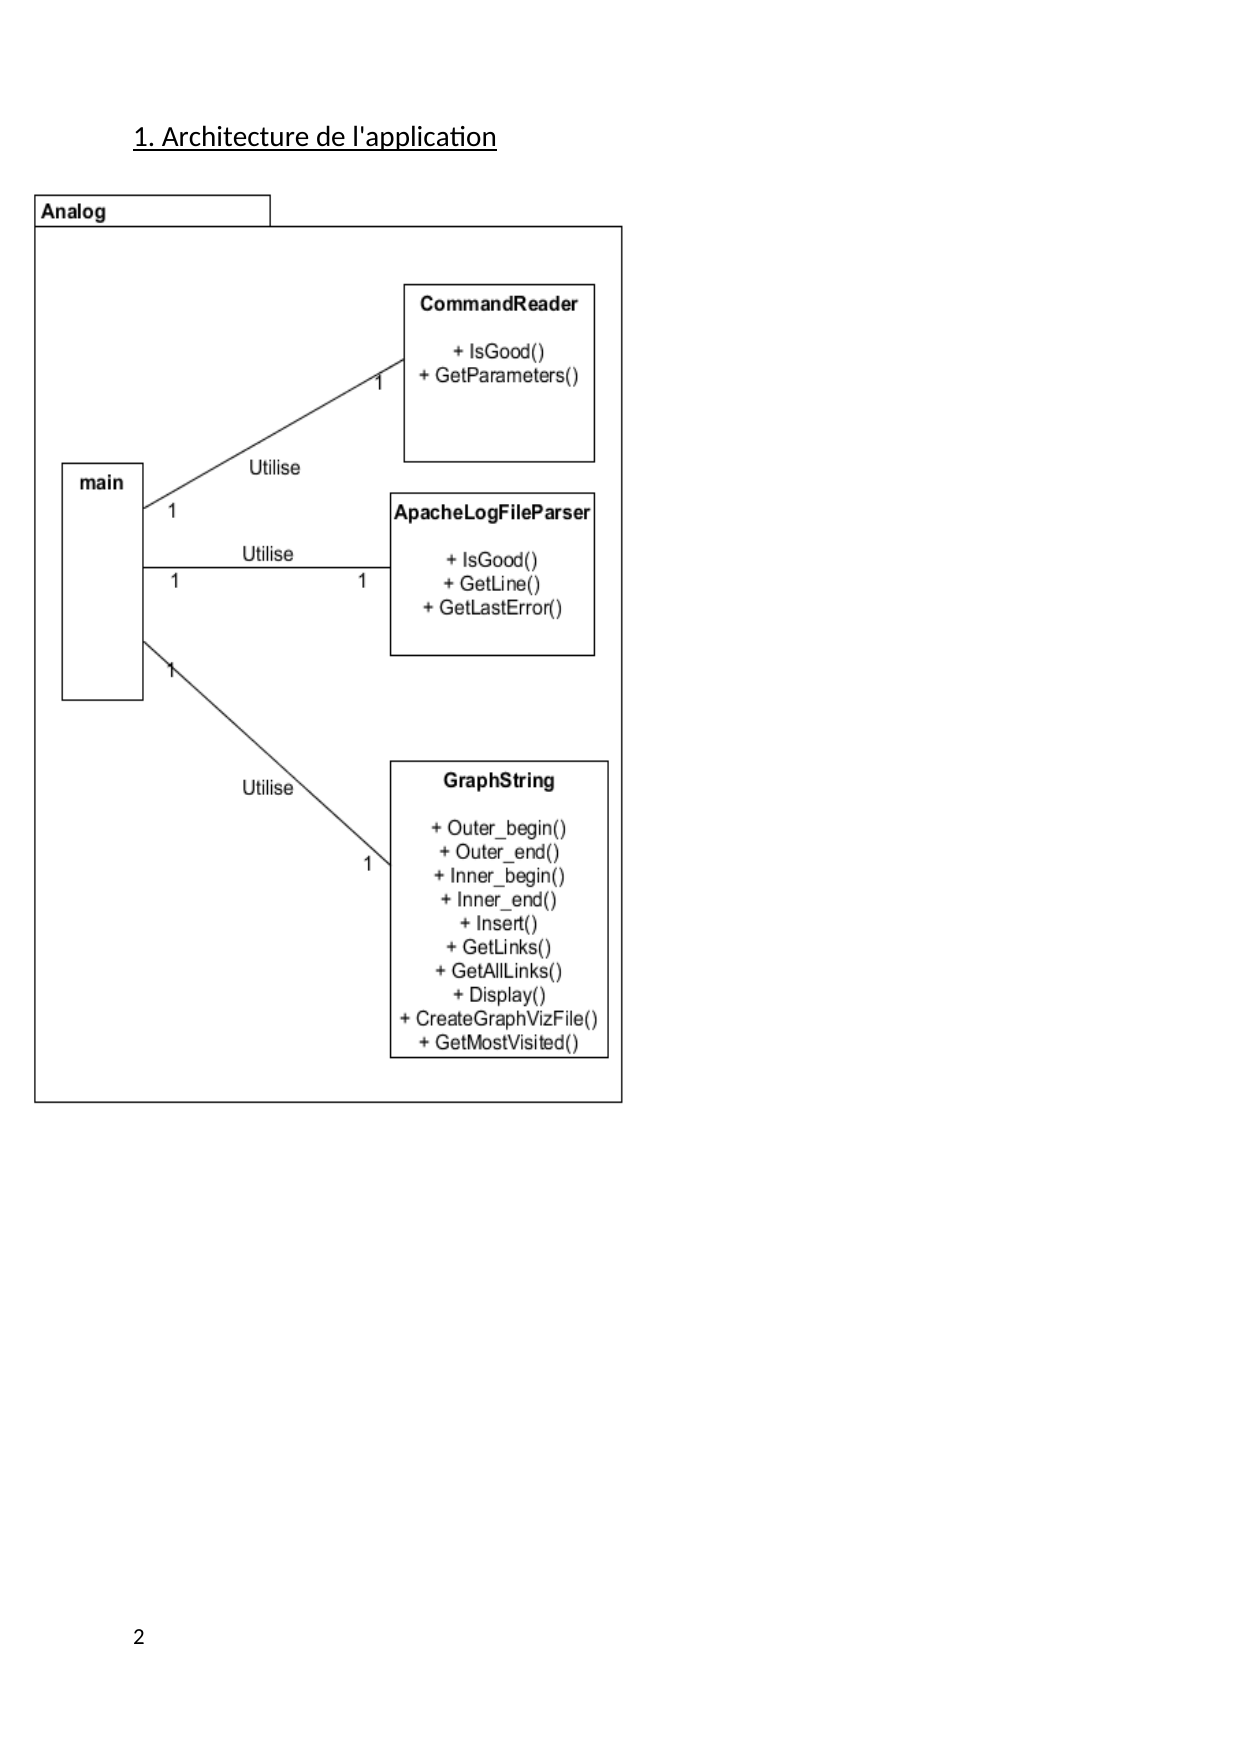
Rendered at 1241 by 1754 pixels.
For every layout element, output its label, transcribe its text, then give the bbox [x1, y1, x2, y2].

text 1. Architecture de l'application [133, 118, 1122, 154]
picture [7, 166, 650, 1133]
